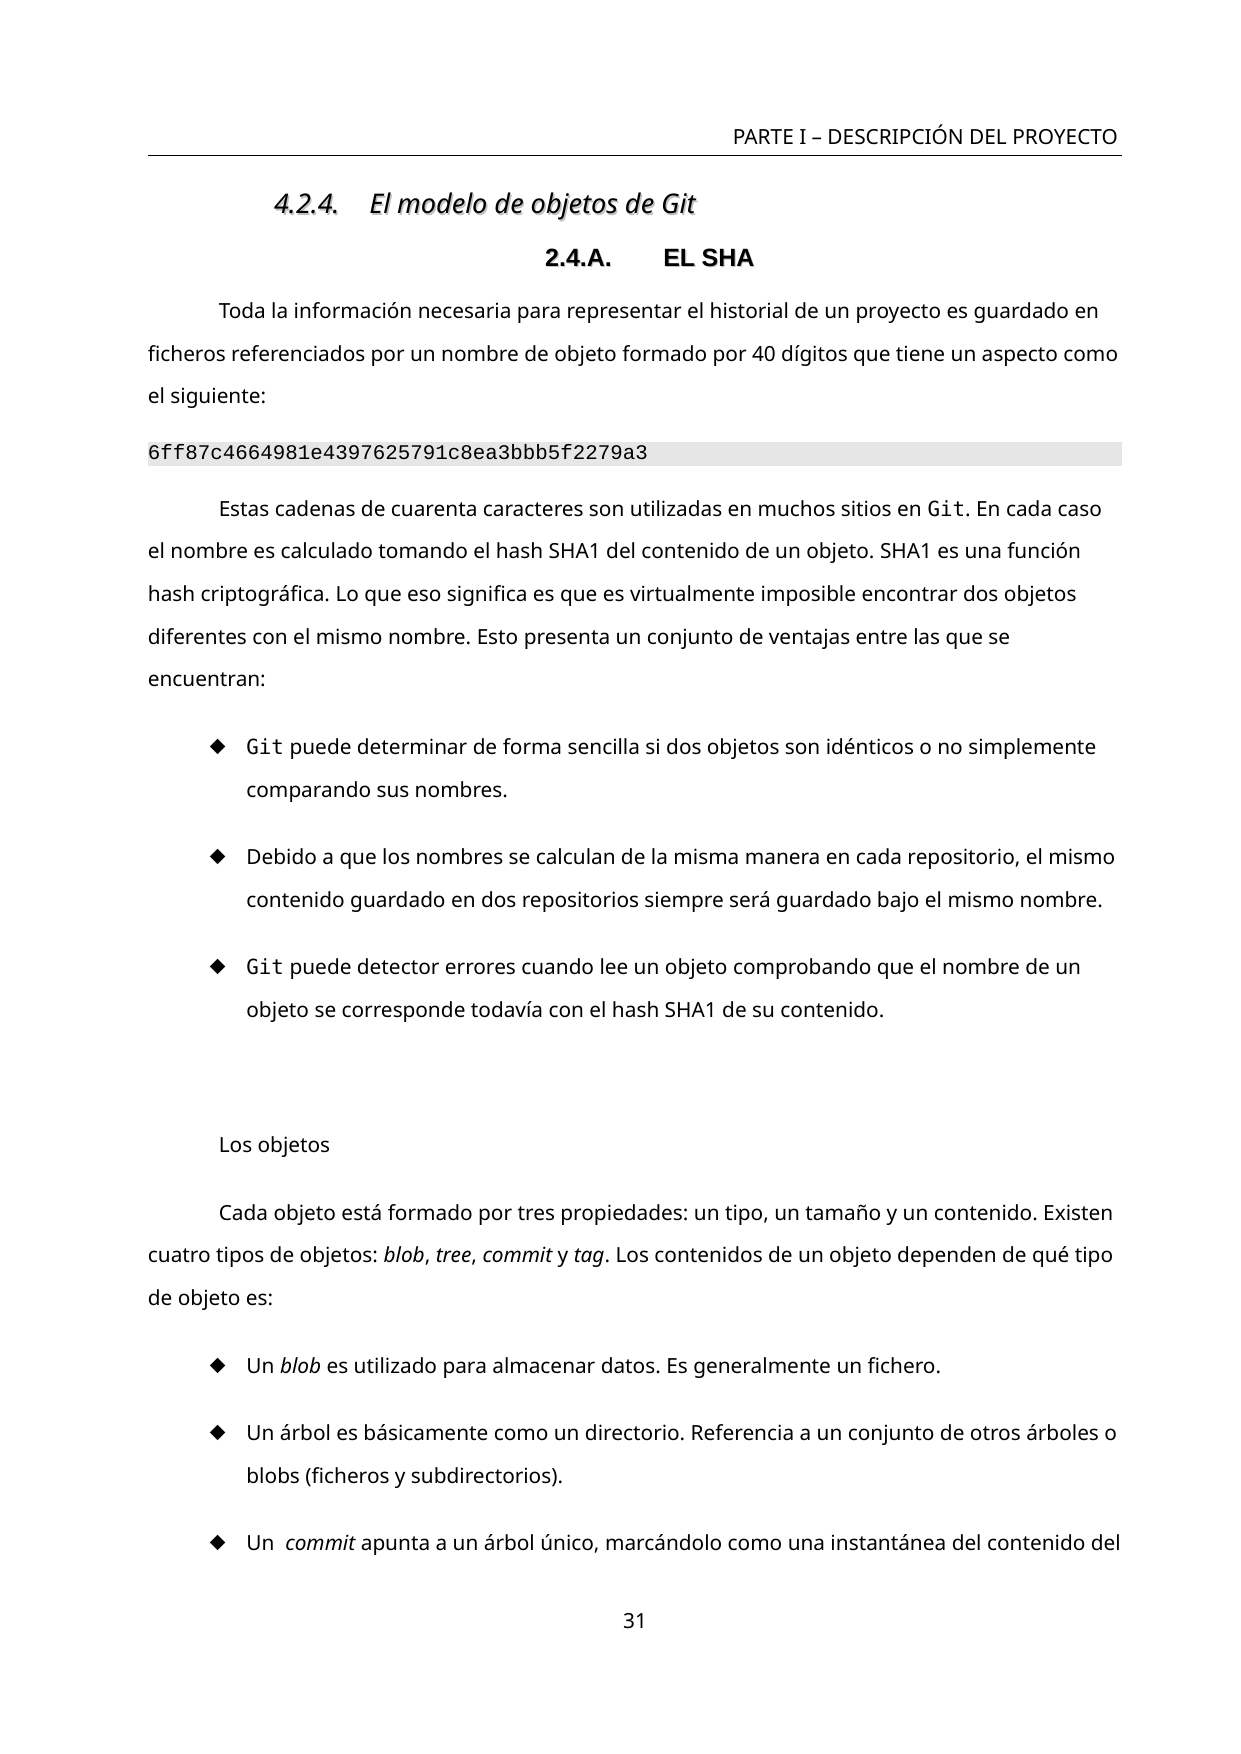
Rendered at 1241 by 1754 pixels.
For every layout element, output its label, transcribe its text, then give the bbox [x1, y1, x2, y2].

list Debido a que los nombres se calculan de la misma manera en cada repositorio, el mismo contenido guardado en dos repositorios siempre será guardado bajo el mismo nombre. [209, 842, 1122, 913]
text Toda la información necesaria para representar el historial de un proyecto es guardado en ficheros referenciados por un nombre de objeto formado por 40 dígitos que tiene un aspecto como el siguiente: [148, 296, 1122, 410]
text Cada objeto está formado por tres propiedades: un tipo, un tamaño y un contenido. Existen cuatro tipos de objetos: blob, tree, commit y tag. Los contenidos de un objeto dependen de qué tipo de objeto es: [148, 1198, 1122, 1312]
list Un blob es utilizado para almacenar datos. Es generalmente un fichero. [209, 1351, 1122, 1379]
list Git puede detector errores cuando lee un objeto comprobando que el nombre de un objeto se corresponde todavía con el hash SHA1 de su contenido. [209, 952, 1122, 1023]
subtitle El SHA [177, 243, 1122, 271]
list Git puede determinar de forma sencilla si dos objetos son idénticos o no simplemente comparando sus nombres. [209, 732, 1122, 803]
text Los objetos [148, 1130, 1122, 1159]
list Un commit apunta a un árbol único, marcándolo como una instantánea del contenido del [209, 1528, 1122, 1557]
list Un árbol es básicamente como un directorio. Referencia a un conjunto de otros árboles o blobs (ficheros y subdirectorios). [209, 1418, 1122, 1489]
subtitle El modelo de objetos de Git [339, 185, 1122, 222]
text Estas cadenas de cuarenta caracteres son utilizadas en muchos sitios en Git. En cada caso el nombre es calculado tomando el hash SHA1 del contenido de un objeto. SHA1 es una función hash criptográfica. Lo que eso significa es que es virtualmente imposible encontrar dos objetos diferentes con el mismo nombre. Esto presenta un conjunto de ventajas entre las que se encuentran: [148, 494, 1122, 693]
text 6ff87c4664981e4397625791c8ea3bbb5f2279a3 [148, 442, 1122, 466]
